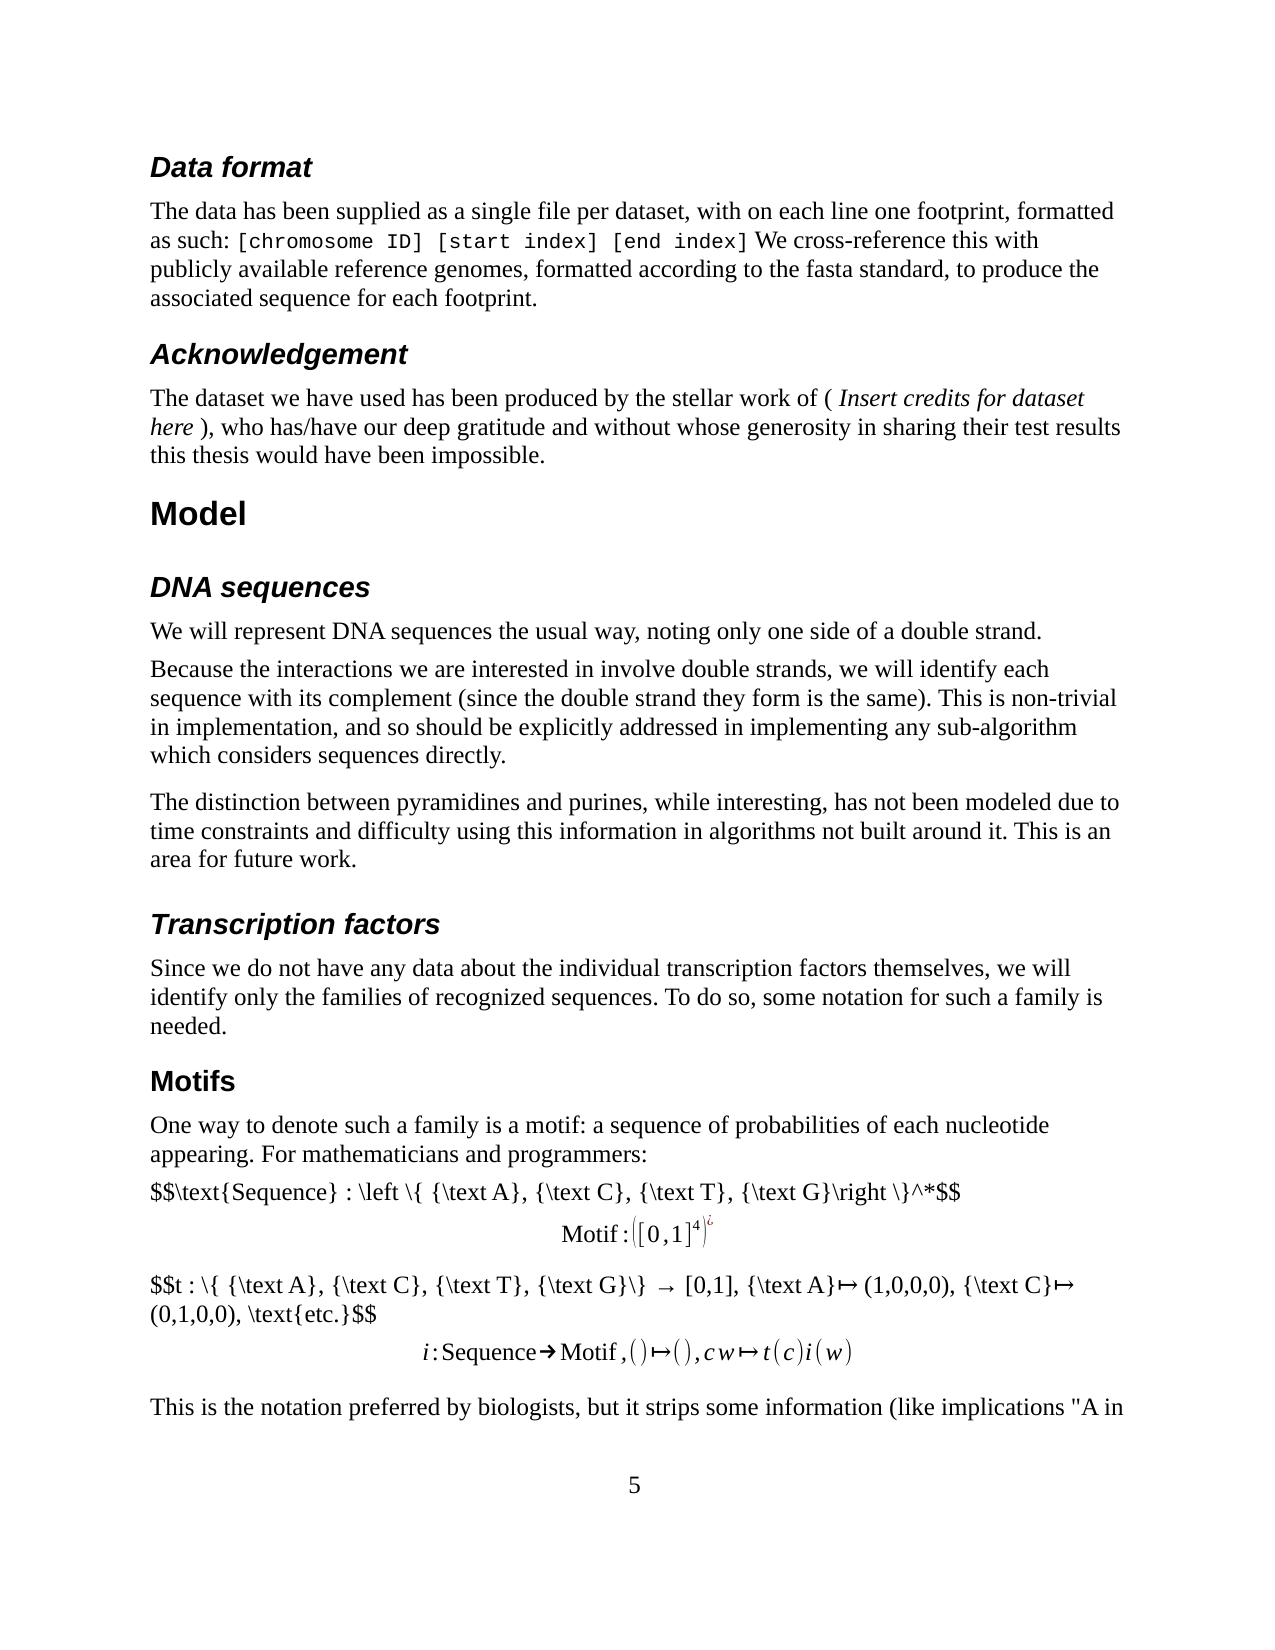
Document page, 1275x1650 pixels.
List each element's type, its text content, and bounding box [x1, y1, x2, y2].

subtitle Acknowledgement [150, 337, 1125, 370]
text This is the notation preferred by biologists, but it strips some information (like implications "A in [150, 1392, 1125, 1421]
subtitle Transcription factors [150, 907, 1125, 941]
text Because the interactions we are interested in involve double strands, we will identify each sequence with its complement (since the double strand they form is the same). This is non-trivial in implementation, and so should be explicitly addressed in implementing any sub-algorithm which considers sequences directly. [150, 654, 1125, 769]
subtitle Data format [150, 150, 1125, 183]
text The distinction between pyramidines and purines, while interesting, has not been modeled due to time constraints and difficulty using this information in algorithms not built around it. This is an area for future work. [150, 787, 1125, 873]
text $$t : \{ {\text A}, {\text C}, {\text T}, {\text G}\} → [0,1], {\text A}↦ (1,0,0,0), {\text C}↦ (0,1,0,0), \text{etc.}$$ [150, 1270, 1125, 1328]
text The data has been supplied as a single file per dataset, with on each line one footprint, formatted as such: [chromosome ID] [start index] [end index] We cross-reference this with publicly available reference genomes, formatted according to the fasta standard, to produce the associated sequence for each footprint. [150, 196, 1125, 312]
text One way to denote such a family is a motif: a sequence of probabilities of each nucleotide appearing. For mathematicians and programmers: [150, 1111, 1125, 1168]
subtitle Motifs [150, 1064, 1125, 1098]
text The dataset we have used has been produced by the stellar work of ( Insert credits for dataset here ), who has/have our deep gratitude and without whose generosity in sharing their test results this thesis would have been impossible. [150, 383, 1125, 469]
text Since we do not have any data about the individual transcription factors themselves, we will identify only the families of recognized sequences. To do so, some notation for such a family is needed. [150, 953, 1125, 1039]
subtitle Model [150, 494, 1125, 533]
text We will represent DNA sequences the usual way, noting only one side of a double strand. [150, 616, 1125, 645]
subtitle DNA sequences [150, 570, 1125, 604]
text $$\text{Sequence} : \left \{ {\text A}, {\text C}, {\text T}, {\text G}\right \}^*$$ [150, 1177, 1125, 1206]
